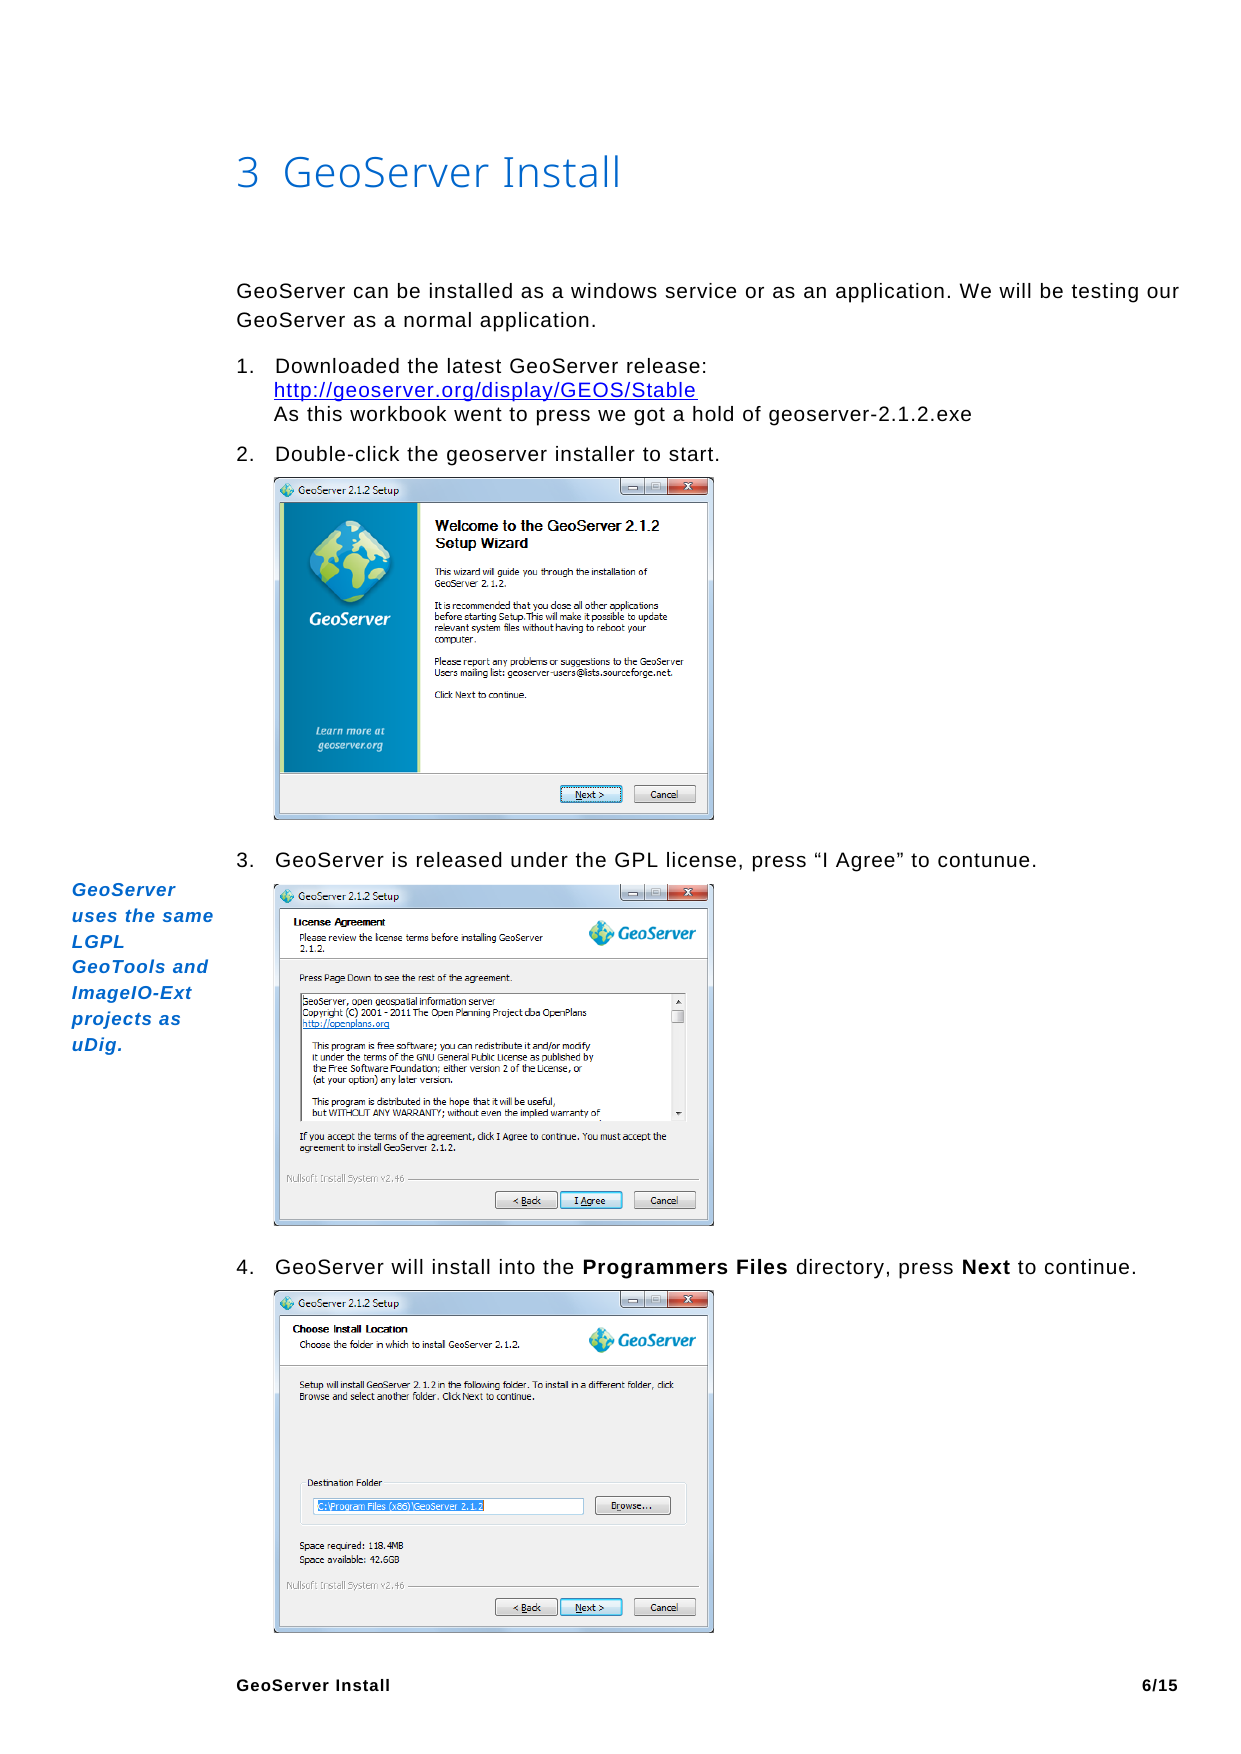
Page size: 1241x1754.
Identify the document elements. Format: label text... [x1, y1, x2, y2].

subtitle GeoServer Install [236, 143, 1181, 200]
list Double-click the geoserver installer to start. [236, 442, 1181, 832]
text GeoServer can be installed as a windows service or as an application. We will be testing our GeoServer as a normal application. [236, 279, 1181, 332]
list GeoServer will install into the Programmers Files directory, press Next to continue. [236, 1254, 1181, 1644]
list GeoServer uses the same LGPL GeoTools and ImageIO-Ext projects as uDig. [72, 879, 218, 1055]
picture [273, 477, 714, 820]
list Downloaded the latest GeoServer release: http://geoserver.org/display/GEOS/Stable As this workbook went to press we got a hold of geoserver-2.1.2.exe [236, 354, 1181, 426]
picture [273, 1290, 714, 1633]
list GeoServer is released under the GPL license, press “I Agree” to contunue. [236, 848, 1181, 1238]
picture [273, 884, 714, 1226]
